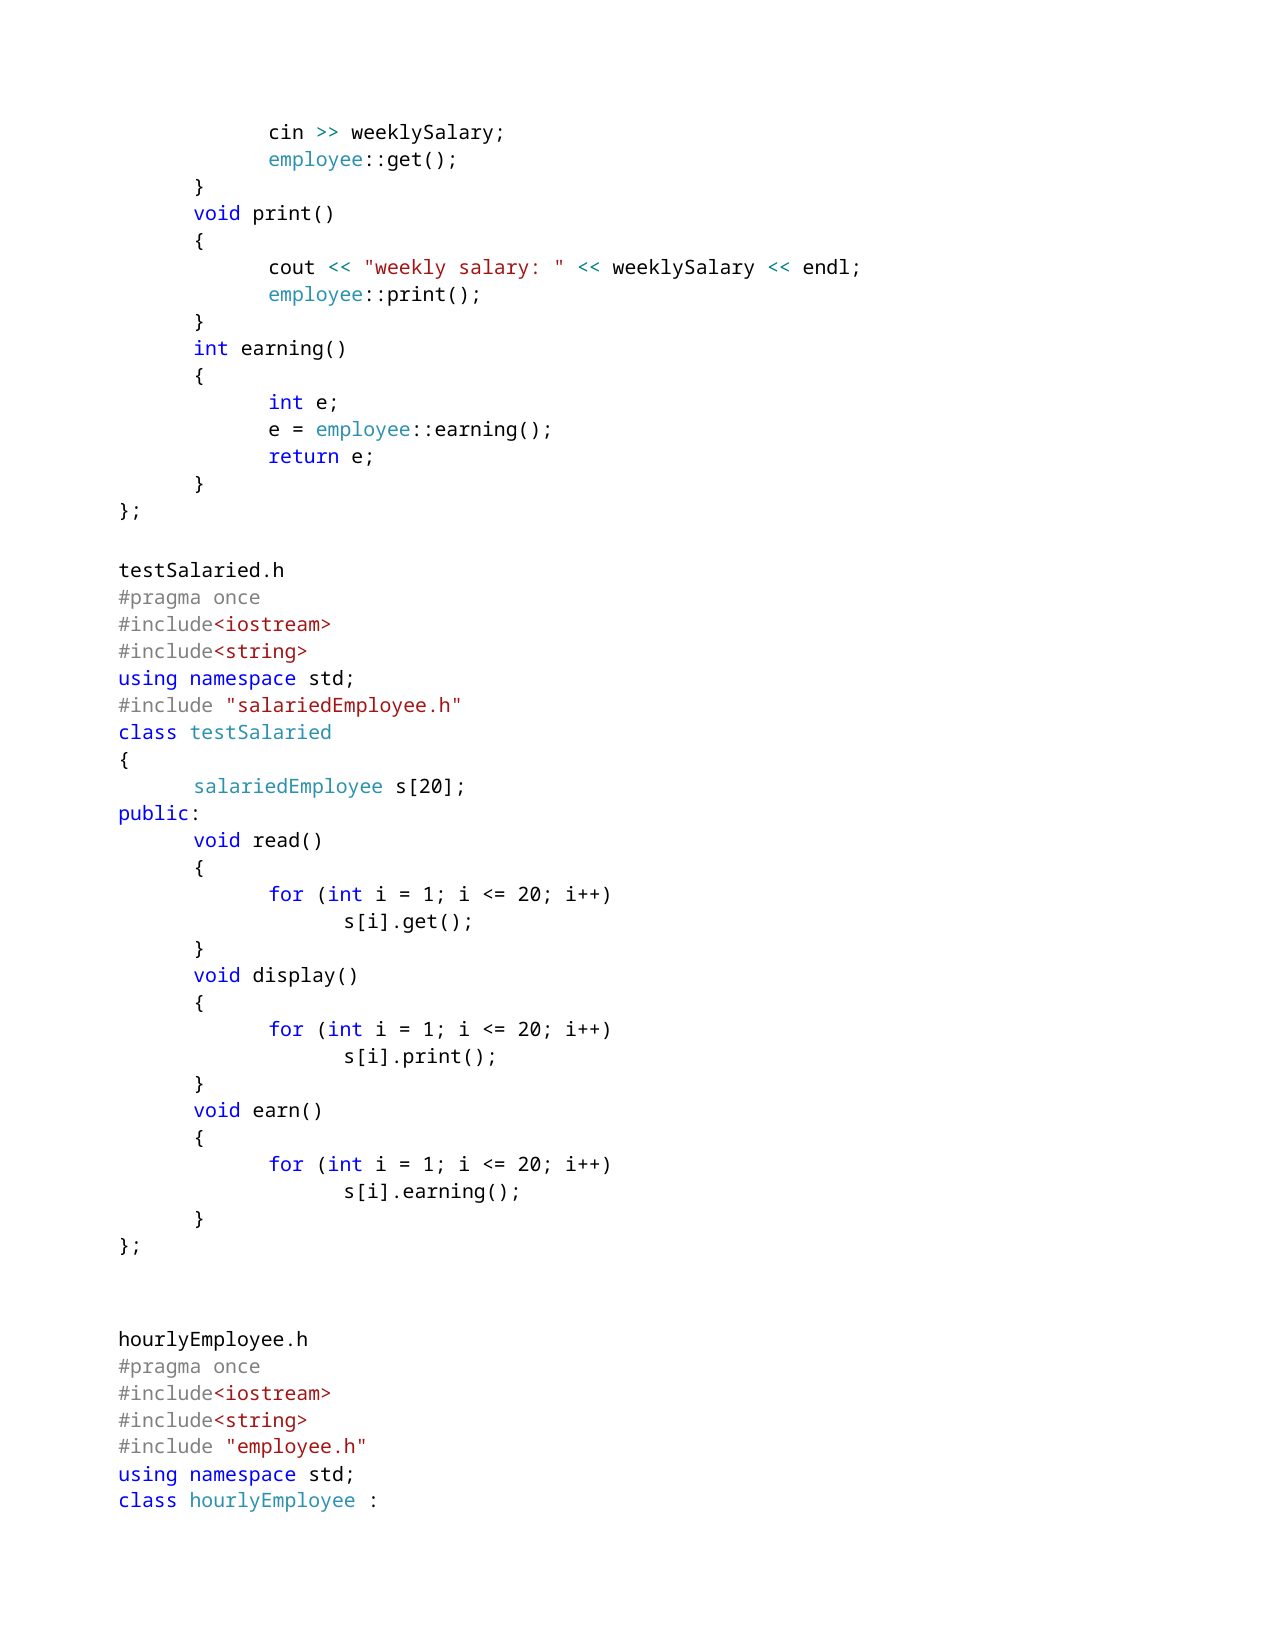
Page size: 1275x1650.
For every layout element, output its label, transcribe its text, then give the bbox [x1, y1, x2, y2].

text { [118, 226, 1157, 253]
text } [118, 172, 1157, 199]
text }; [118, 496, 1157, 523]
text } [118, 934, 1157, 961]
text } [118, 469, 1157, 496]
text employee::get(); [118, 145, 1157, 172]
text s[i].earning(); [118, 1177, 1157, 1204]
text void read() [118, 826, 1157, 853]
text using namespace std; [118, 1460, 1157, 1487]
text void print() [118, 199, 1157, 226]
text #include<iostream> [118, 1379, 1157, 1406]
text #pragma once [118, 583, 1157, 610]
text } [118, 307, 1157, 334]
text void display() [118, 961, 1157, 988]
text using namespace std; [118, 664, 1157, 691]
text int earning() [118, 334, 1157, 361]
text { [118, 745, 1157, 772]
text }; [118, 1231, 1157, 1258]
text s[i].print(); [118, 1042, 1157, 1069]
text for (int i = 1; i <= 20; i++) [118, 880, 1157, 907]
text class hourlyEmployee : [118, 1487, 1157, 1514]
text { [118, 988, 1157, 1015]
text for (int i = 1; i <= 20; i++) [118, 1150, 1157, 1177]
text #include<string> [118, 1406, 1157, 1433]
text salariedEmployee s[20]; [118, 772, 1157, 799]
text #include "salariedEmployee.h" [118, 691, 1157, 718]
text #include<iostream> [118, 610, 1157, 637]
text } [118, 1069, 1157, 1096]
text public: [118, 799, 1157, 826]
text s[i].get(); [118, 907, 1157, 934]
text class testSalaried [118, 718, 1157, 745]
text int e; [118, 388, 1157, 415]
text e = employee::earning(); [118, 415, 1157, 442]
text #include<string> [118, 637, 1157, 664]
text testSalaried.h [118, 556, 1157, 583]
text { [118, 1123, 1157, 1150]
text cout << "weekly salary: " << weeklySalary << endl; [118, 253, 1157, 280]
text void earn() [118, 1096, 1157, 1123]
text hourlyEmployee.h [118, 1325, 1157, 1352]
text #include "employee.h" [118, 1433, 1157, 1460]
text #pragma once [118, 1352, 1157, 1379]
text return e; [118, 442, 1157, 469]
text employee::print(); [118, 280, 1157, 307]
text { [118, 361, 1157, 388]
text } [118, 1204, 1157, 1231]
text for (int i = 1; i <= 20; i++) [118, 1015, 1157, 1042]
text { [118, 853, 1157, 880]
text cin >> weeklySalary; [118, 118, 1157, 145]
